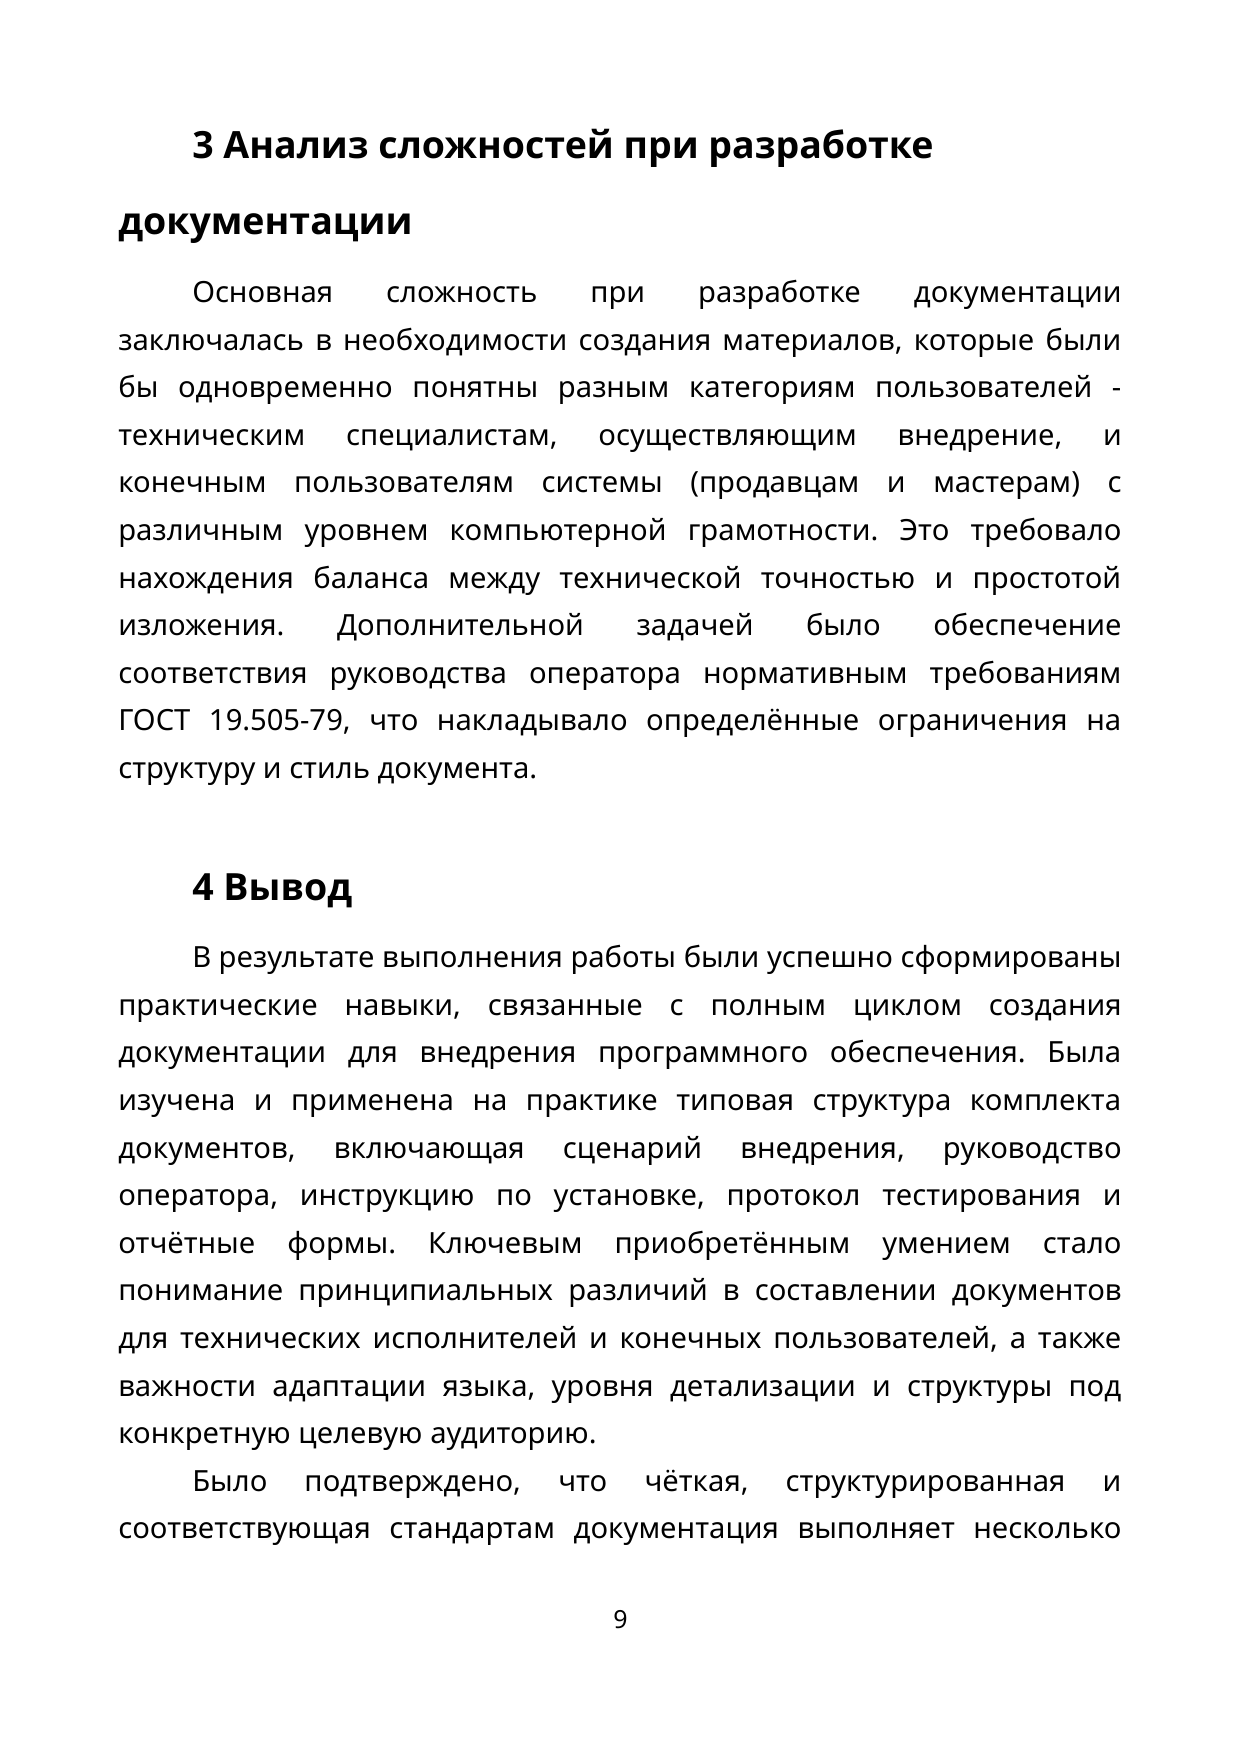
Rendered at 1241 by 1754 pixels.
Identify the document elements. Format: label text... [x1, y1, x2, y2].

text В результате выполнения работы были успешно сформированы практические навыки, связанные с полным циклом создания документации для внедрения программного обеспечения. Была изучена и применена на практике типовая структура комплекта документов, включающая сценарий внедрения, руководство оператора, инструкцию по установке, протокол тестирования и отчётные формы. Ключевым приобретённым умением стало понимание принципиальных различий в составлении документов для технических исполнителей и конечных пользователей, а также важности адаптации языка, уровня детализации и структуры под конкретную целевую аудиторию. [118, 936, 1122, 1452]
text Было подтверждено, что чёткая, структурированная и соответствующая стандартам документация выполняет несколько [118, 1460, 1122, 1547]
text Основная сложность при разработке документации заключалась в необходимости создания материалов, которые были бы одновременно понятны разным категориям пользователей - техническим специалистам, осуществляющим внедрение, и конечным пользователям системы (продавцам и мастерам) с различным уровнем компьютерной грамотности. Это требовало нахождения баланса между технической точностью и простотой изложения. Дополнительной задачей было обеспечение соответствия руководства оператора нормативным требованиям ГОСТ 19.505-79, что накладывало определённые ограничения на структуру и стиль документа. [118, 271, 1122, 787]
subtitle 3 Анализ сложностей при разработке документации [118, 118, 1122, 246]
subtitle 4 Вывод [118, 860, 1122, 911]
